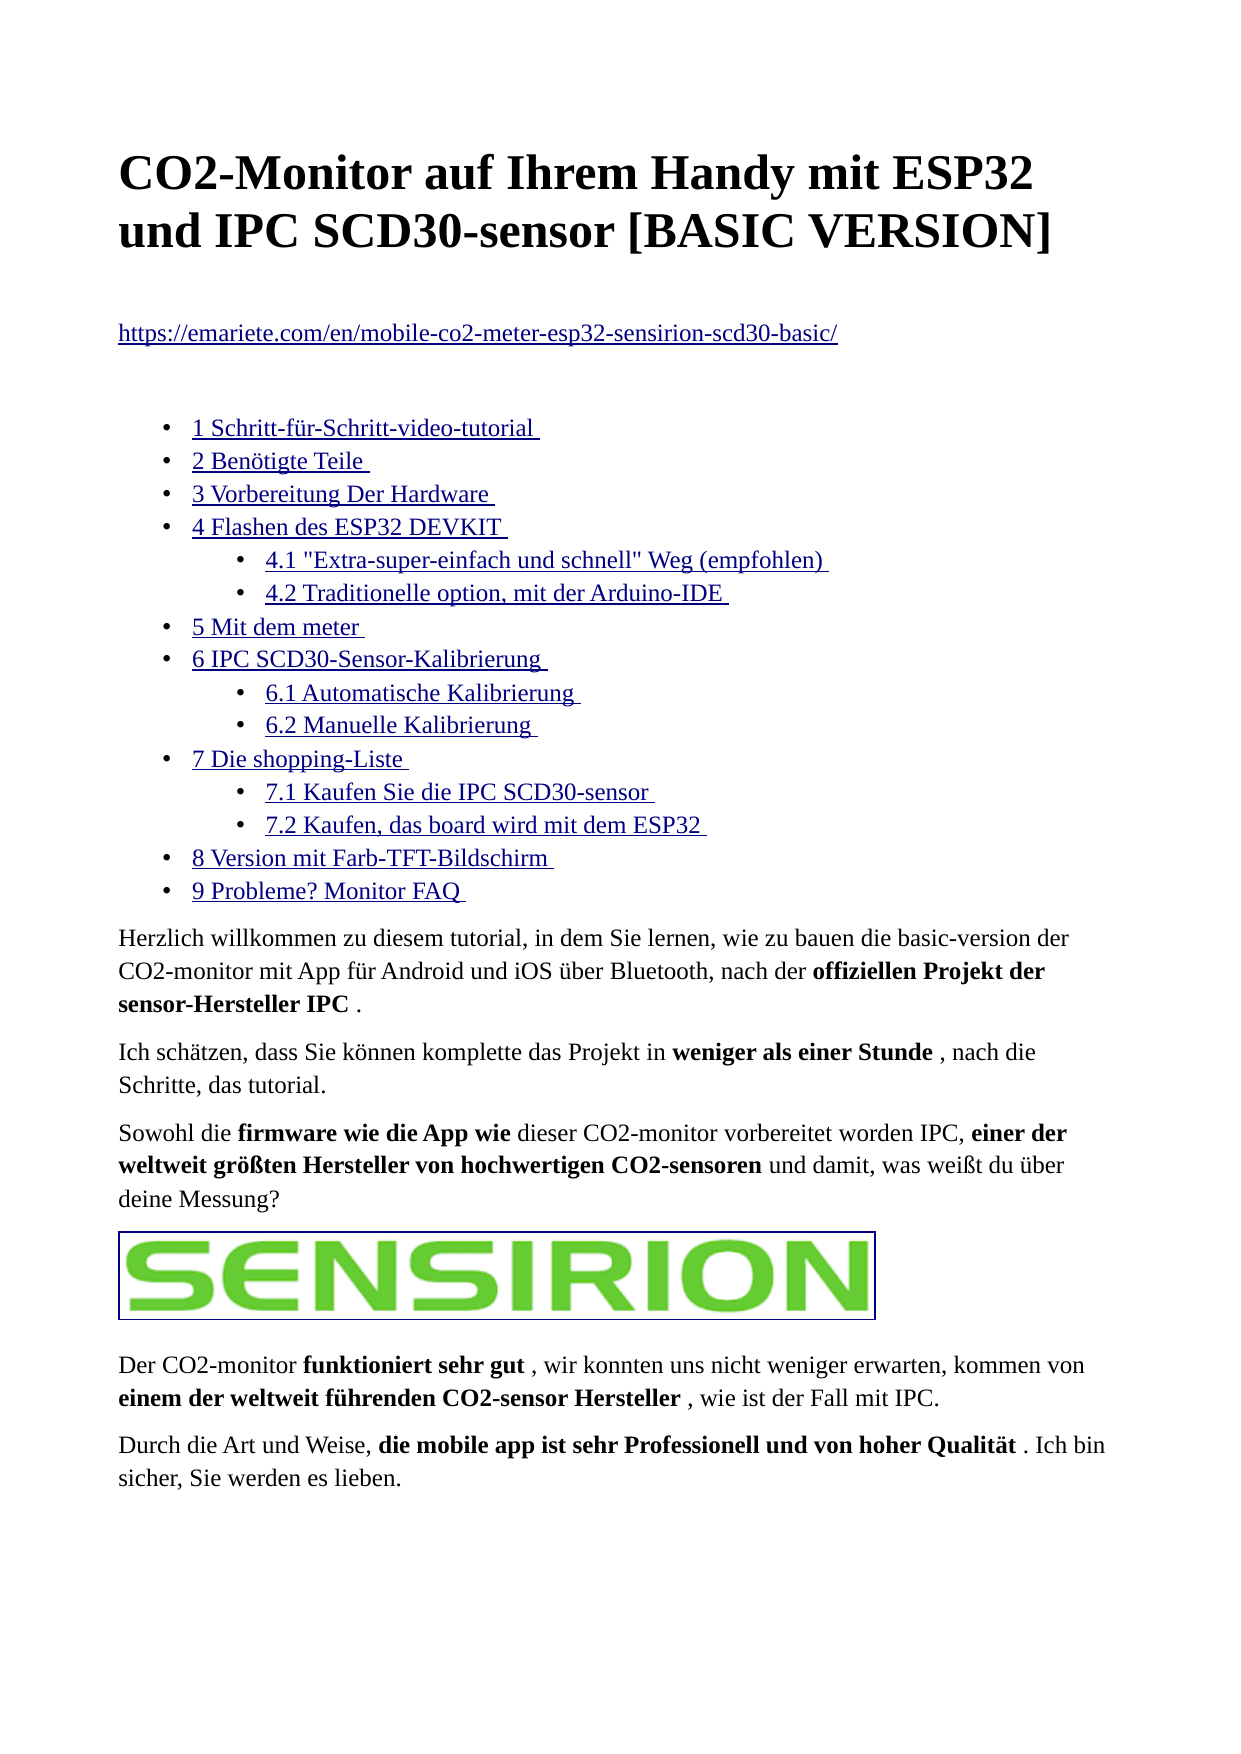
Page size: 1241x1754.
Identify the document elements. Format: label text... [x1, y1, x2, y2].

list 8 Version mit Farb-TFT-Bildschirm [162, 843, 1122, 871]
list 4 Flashen des ESP32 DEVKIT [162, 512, 1122, 541]
list 5 Mit dem meter [162, 612, 1122, 640]
list 9 Probleme? Monitor FAQ [162, 876, 1122, 904]
subtitle CO2-Monitor auf Ihrem Handy mit ESP32 und IPC SCD30-sensor [BASIC VERSION] [118, 143, 1122, 258]
list 6.2 Manuelle Kalibrierung [236, 711, 1122, 739]
text Ich schätzen, dass Sie können komplette das Projekt in weniger als einer Stunde , nach die Schritte, das tutorial. [118, 1037, 1122, 1099]
picture [120, 1233, 874, 1319]
list 6 IPC SCD30-Sensor-Kalibrierung [162, 644, 1122, 673]
text Der CO2-monitor funktioniert sehr gut , wir konnten uns nicht weniger erwarten, kommen von einem der weltweit führenden CO2-sensor Hersteller , wie ist der Fall mit IPC. [118, 1350, 1122, 1412]
list 7.2 Kaufen, das board wird mit dem ESP32 [236, 810, 1122, 838]
list 7.1 Kaufen Sie die IPC SCD30-sensor [236, 777, 1122, 805]
list 3 Vorbereitung Der Hardware [162, 479, 1122, 508]
list 4.1 "Extra-super-einfach und schnell" Weg (empfohlen) [236, 546, 1122, 574]
text Herzlich willkommen zu diesem tutorial, in dem Sie lernen, wie zu bauen die basic-version der CO2-monitor mit App für Android und iOS über Bluetooth, nach der offiziellen Projekt der sensor-Hersteller IPC . [118, 923, 1122, 1018]
text https://emariete.com/en/mobile-co2-meter-esp32-sensirion-scd30-basic/ [118, 318, 1122, 347]
list 2 Benötigte Teile [162, 446, 1122, 475]
list 6.1 Automatische Kalibrierung [236, 678, 1122, 706]
list 1 Schritt-für-Schritt-video-tutorial [162, 413, 1122, 442]
text Sowohl die firmware wie die App wie dieser CO2-monitor vorbereitet worden IPC, einer der weltweit größten Hersteller von hochwertigen CO2-sensoren und damit, was weißt du über deine Messung? [118, 1118, 1122, 1212]
list 7 Die shopping-Liste [162, 744, 1122, 772]
text Durch die Art und Weise, die mobile app ist sehr Professionell und von hoher Qualität . Ich bin sicher, Sie werden es lieben. [118, 1430, 1122, 1492]
list 4.2 Traditionelle option, mit der Arduino-IDE [236, 578, 1122, 607]
